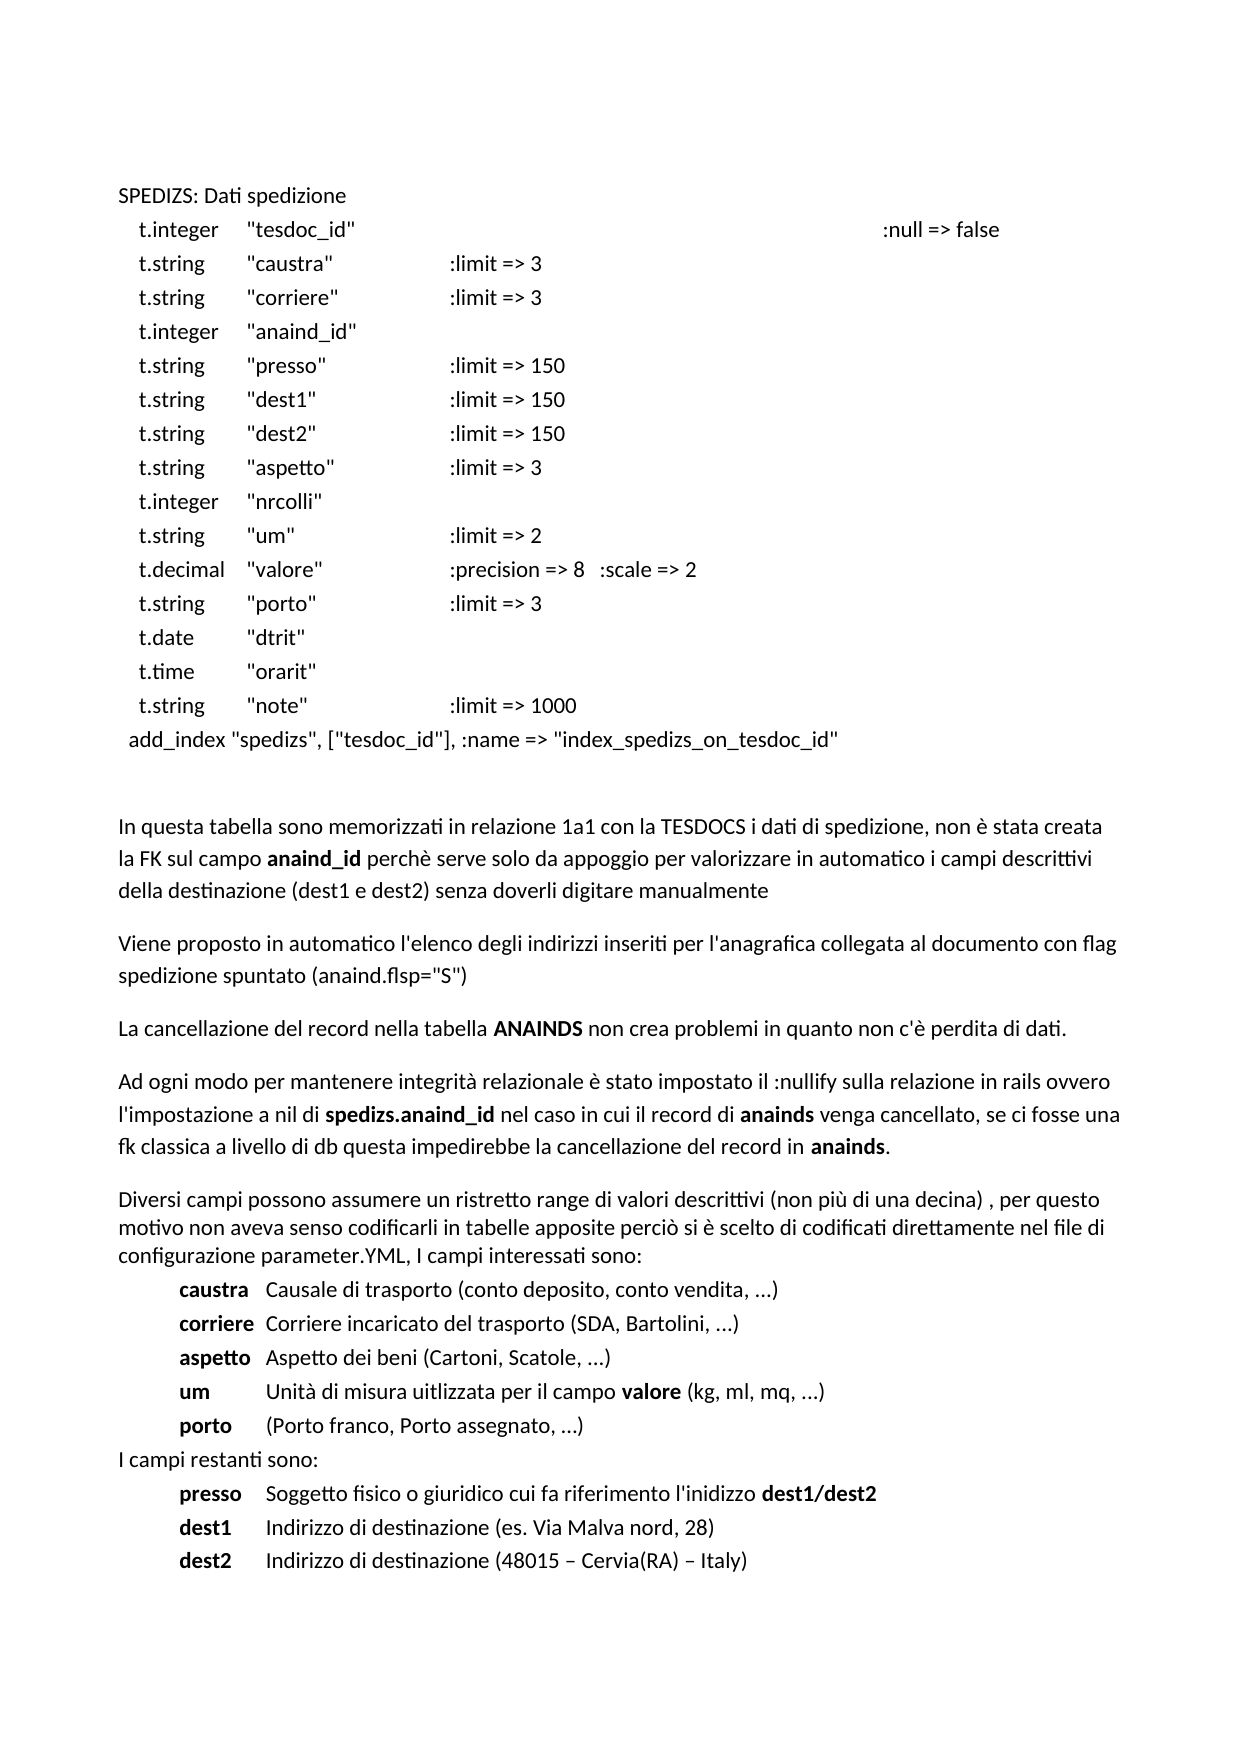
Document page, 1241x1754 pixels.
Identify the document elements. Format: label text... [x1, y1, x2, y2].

text La cancellazione del record nella tabella ANAINDS non crea problemi in quanto non c'è perdita di dati. [118, 1014, 1122, 1042]
text I campi restanti sono: [118, 1445, 1122, 1473]
text t.string "corriere" :limit => 3 [118, 283, 1122, 311]
text t.integer "nrcolli" [118, 487, 1122, 515]
text t.string "porto" :limit => 3 [118, 589, 1122, 617]
text Diversi campi possono assumere un ristretto range di valori descrittivi (non più di una decina) , per questo motivo non aveva senso codificarli in tabelle apposite perciò si è scelto di codificati direttamente nel file di configurazione parameter.YML, I campi interessati sono: [118, 1185, 1122, 1269]
text SPEDIZS: Dati spedizione [118, 182, 1122, 209]
text t.string "caustra" :limit => 3 [118, 249, 1122, 277]
text aspetto Aspetto dei beni (Cartoni, Scatole, ...) [118, 1343, 1122, 1371]
text t.string "aspetto" :limit => 3 [118, 453, 1122, 481]
text um Unità di misura uitlizzata per il campo valore (kg, ml, mq, ...) [118, 1377, 1122, 1405]
text dest1 Indirizzo di destinazione (es. Via Malva nord, 28) [118, 1513, 1122, 1541]
text caustra Causale di trasporto (conto deposito, conto vendita, ...) [118, 1275, 1122, 1303]
text In questa tabella sono memorizzati in relazione 1a1 con la TESDOCS i dati di spedizione, non è stata creata la FK sul campo anaind_id perchè serve solo da appoggio per valorizzare in automatico i campi descrittivi della destinazione (dest1 e dest2) senza doverli digitare manualmente [118, 812, 1122, 904]
text t.string "um" :limit => 2 [118, 521, 1122, 549]
text porto (Porto franco, Porto assegnato, …) [118, 1411, 1122, 1439]
text Ad ogni modo per mantenere integrità relazionale è stato impostato il :nullify sulla relazione in rails ovvero l'impostazione a nil di spedizs.anaind_id nel caso in cui il record di anainds venga cancellato, se ci fosse una fk classica a livello di db questa impedirebbe la cancellazione del record in anainds. [118, 1067, 1122, 1160]
text t.string "note" :limit => 1000 [118, 691, 1122, 719]
text t.integer "anaind_id" [118, 317, 1122, 345]
text t.decimal "valore" :precision => 8 :scale => 2 [118, 555, 1122, 583]
text presso Soggetto fisico o giuridico cui fa riferimento l'inidizzo dest1/dest2 [118, 1479, 1122, 1507]
text Viene proposto in automatico l'elenco degli indirizzi inseriti per l'anagrafica collegata al documento con flag spedizione spuntato (anaind.flsp="S") [118, 929, 1122, 989]
text t.string "dest1" :limit => 150 [118, 385, 1122, 413]
text t.time "orarit" [118, 657, 1122, 685]
text t.string "dest2" :limit => 150 [118, 419, 1122, 447]
text add_index "spedizs", ["tesdoc_id"], :name => "index_spedizs_on_tesdoc_id" [118, 725, 1122, 753]
text t.date "dtrit" [118, 623, 1122, 651]
text t.string "presso" :limit => 150 [118, 351, 1122, 379]
text corriere Corriere incaricato del trasporto (SDA, Bartolini, ...) [118, 1309, 1122, 1337]
text t.integer "tesdoc_id" :null => false [118, 216, 1122, 243]
text dest2 Indirizzo di destinazione (48015 – Cervia(RA) – Italy) [118, 1547, 1122, 1574]
